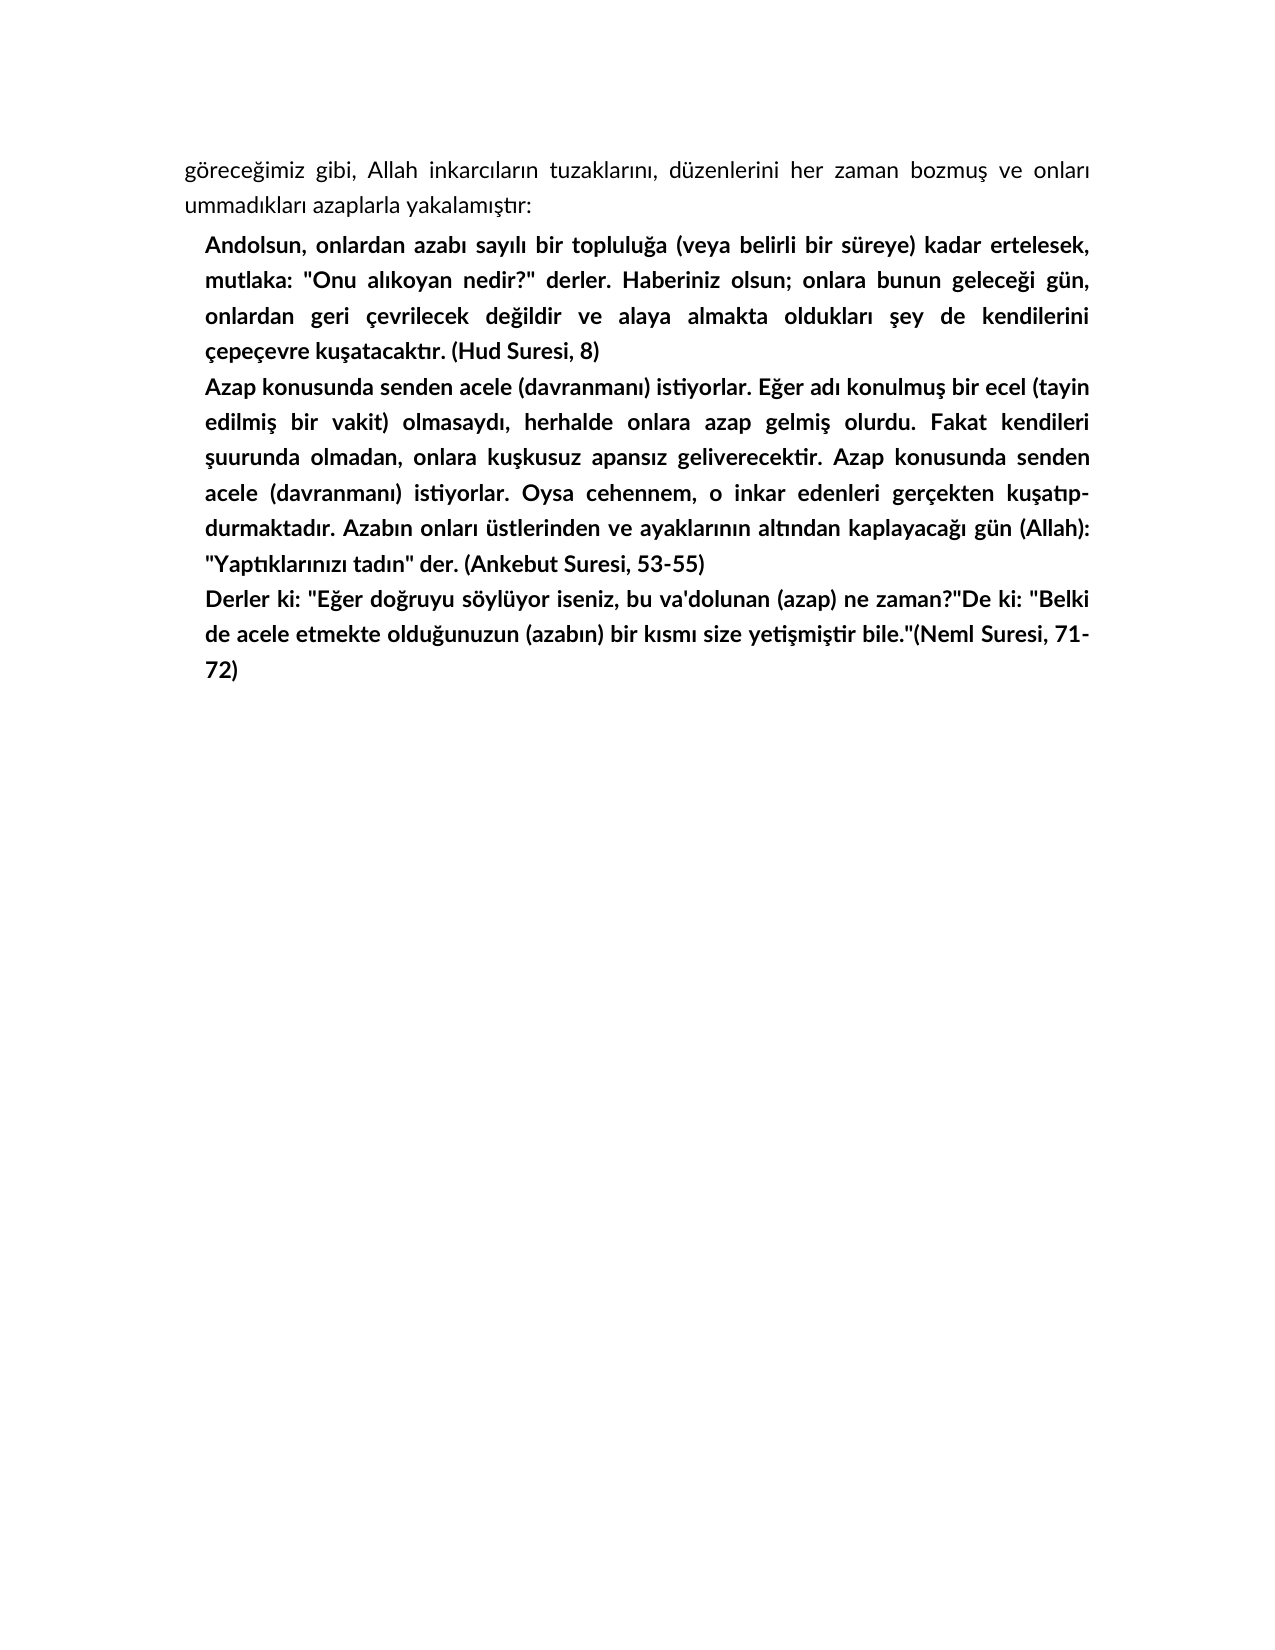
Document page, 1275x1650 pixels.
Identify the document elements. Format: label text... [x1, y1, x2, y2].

text Derler ki: "Eğer doğruyu söylüyor iseniz, bu va'dolunan (azap) ne zaman?"De ki: "Belki de acele etmekte olduğunuzun (azabın) bir kısmı size yetişmiştir bile."(Neml Suresi, 71-72) [205, 579, 1091, 685]
text göreceğimiz gibi, Allah inkarcıların tuzaklarını, düzenlerini her zaman bozmuş ve onları ummadıkları azaplarla yakalamıştır: [184, 150, 1091, 221]
text Andolsun, onlardan azabı sayılı bir topluluğa (veya belirli bir süreye) kadar ertelesek, mutlaka: "Onu alıkoyan nedir?" derler. Haberiniz olsun; onlara bunun geleceği gün, onlardan geri çevrilecek değildir ve alaya almakta oldukları şey de kendilerini çepeçevre kuşatacaktır. (Hud Suresi, 8) [205, 225, 1091, 367]
text Azap konusunda senden acele (davranmanı) istiyorlar. Eğer adı konulmuş bir ecel (tayin edilmiş bir vakit) olmasaydı, herhalde onlara azap gelmiş olurdu. Fakat kendileri şuurunda olmadan, onlara kuşkusuz apansız geliverecektir. Azap konusunda senden acele (davranmanı) istiyorlar. Oysa cehennem, o inkar edenleri gerçekten kuşatıp-durmaktadır. Azabın onları üstlerinden ve ayaklarının altından kaplayacağı gün (Allah): "Yaptıklarınızı tadın" der. (Ankebut Suresi, 53-55) [205, 367, 1091, 579]
